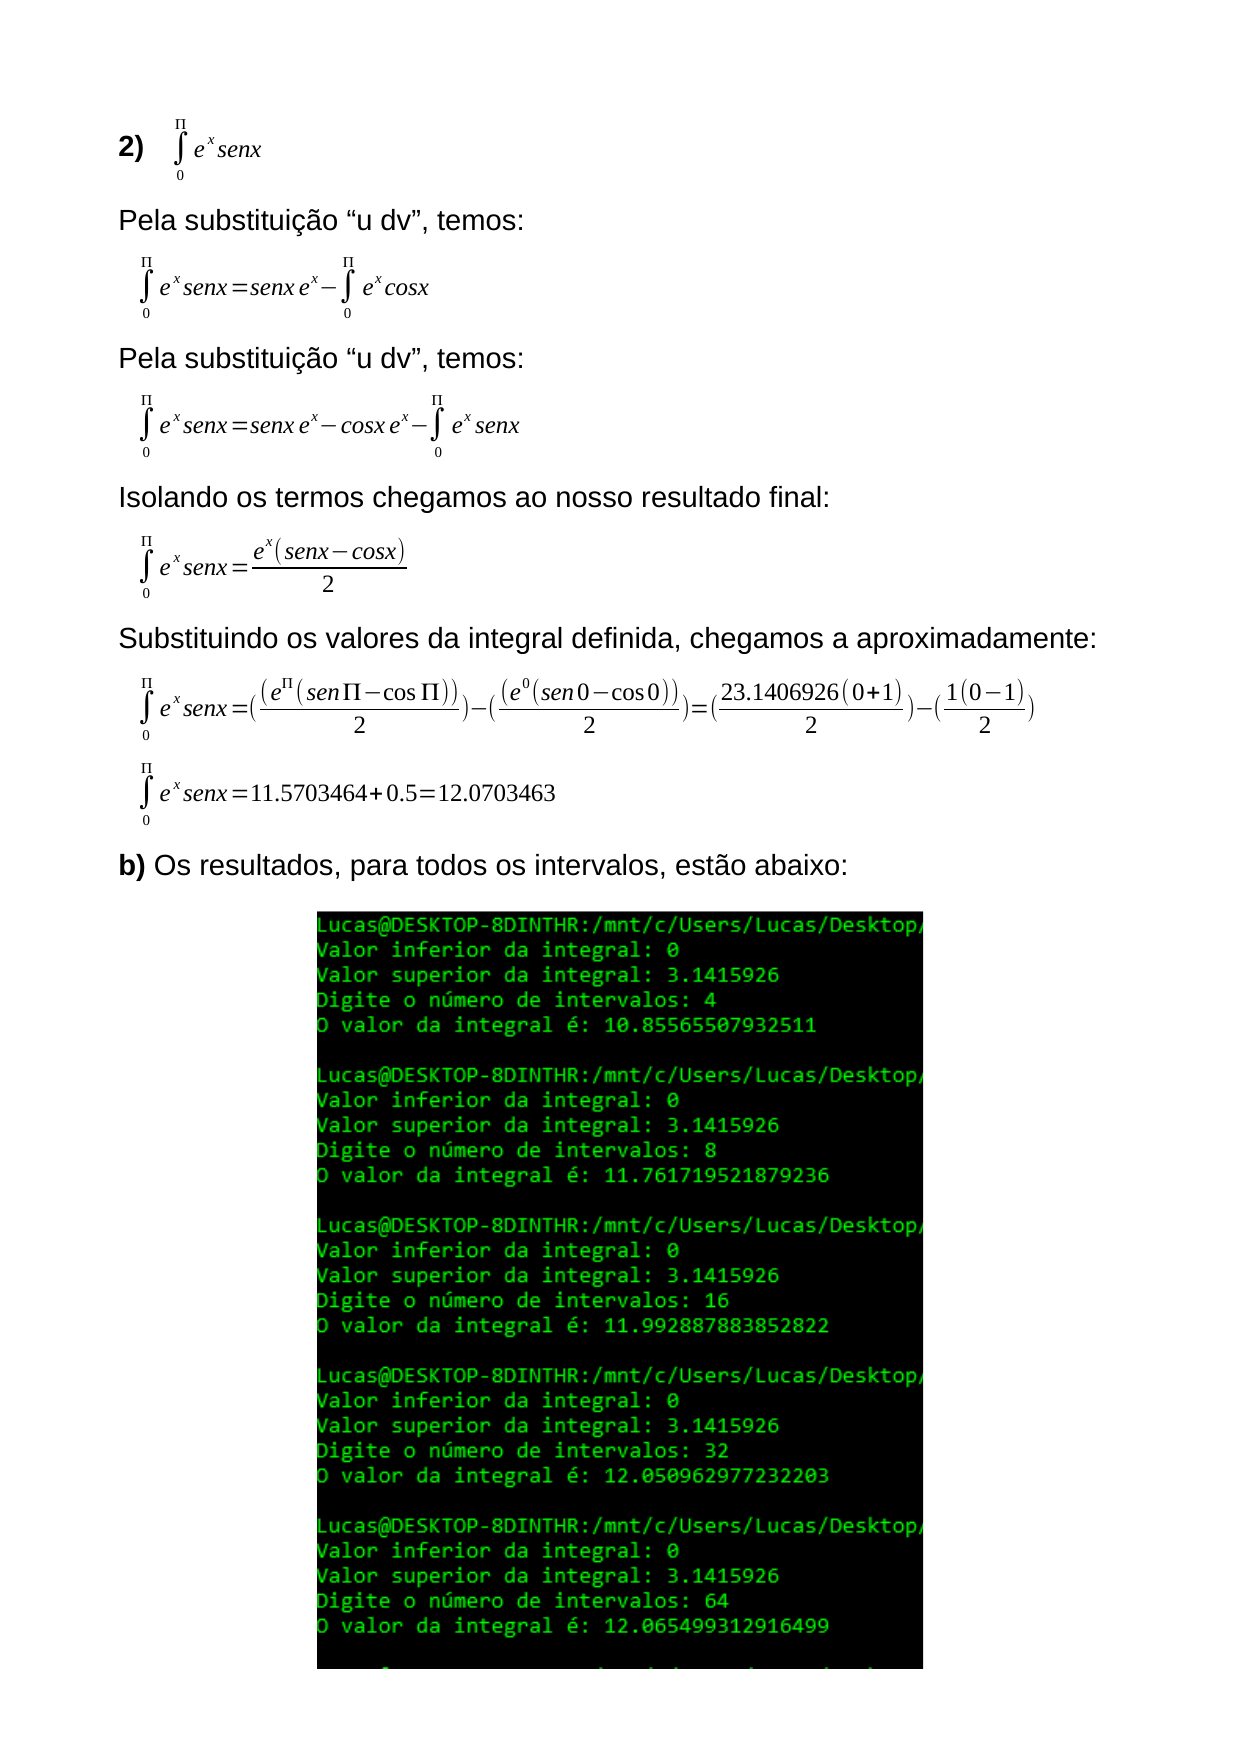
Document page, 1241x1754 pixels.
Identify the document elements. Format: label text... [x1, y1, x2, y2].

text 2) [118, 118, 1122, 184]
text Pela substituição “u dv”, temos: [118, 203, 1122, 237]
text b) Os resultados, para todos os intervalos, estão abaixo: [118, 848, 1122, 881]
text Substituindo os valores da integral definida, chegamos a aproximadamente: [118, 621, 1122, 655]
text Pela substituição “u dv”, temos: [118, 341, 1122, 375]
text Isolando os termos chegamos ao nosso resultado final: [118, 480, 1122, 513]
picture [317, 907, 924, 1669]
